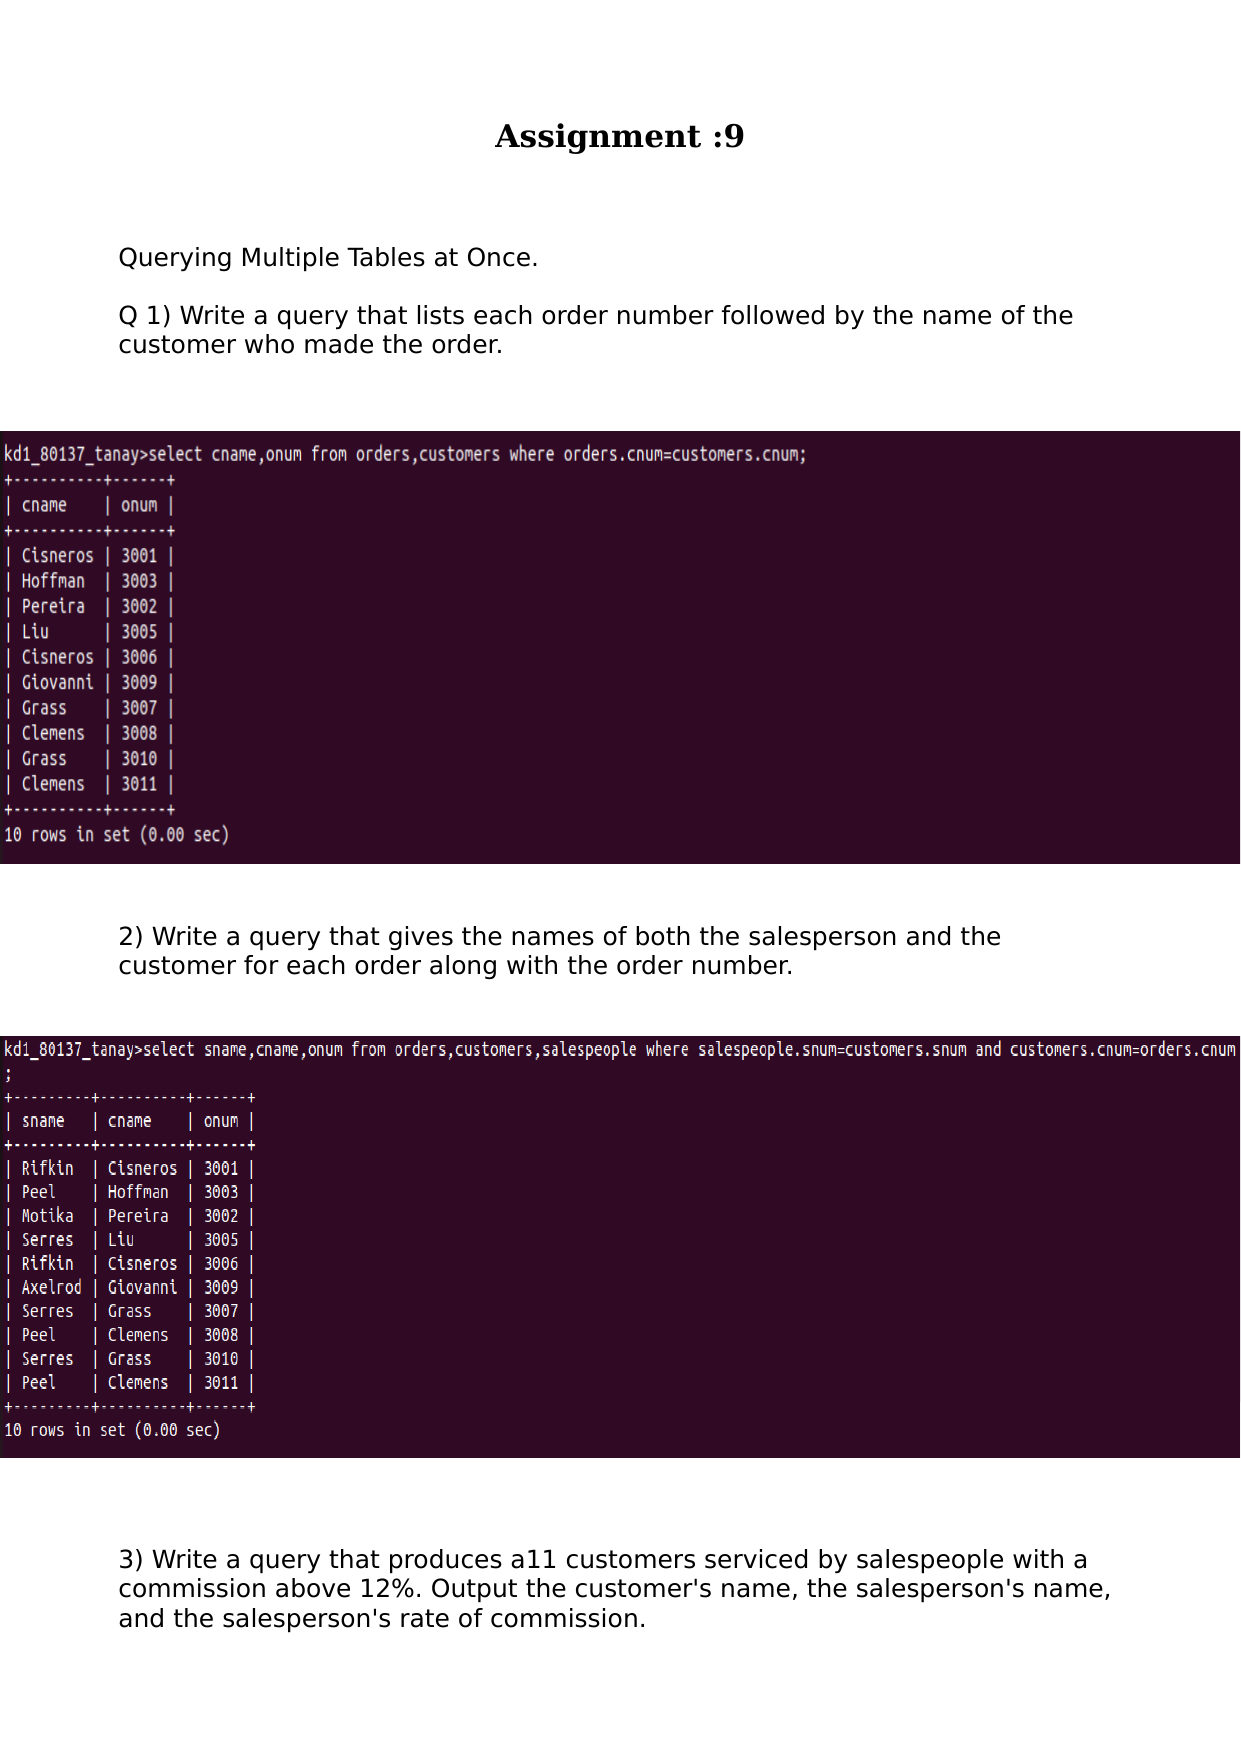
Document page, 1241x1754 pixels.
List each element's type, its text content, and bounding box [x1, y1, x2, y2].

text Q 1) Write a query that lists each order number followed by the name of the customer who made the order. [118, 301, 1122, 359]
text 3) Write a query that produces a11 customers serviced by salespeople with a commission above 12%. Output the customer's name, the salesperson's name, and the salesperson's rate of commission. [118, 1546, 1122, 1633]
text Querying Multiple Tables at Once. [118, 243, 1122, 272]
picture [0, 1036, 1241, 1458]
text 2) Write a query that gives the names of both the salesperson and the customer for each order along with the order number. [118, 922, 1122, 981]
picture [0, 431, 1241, 864]
